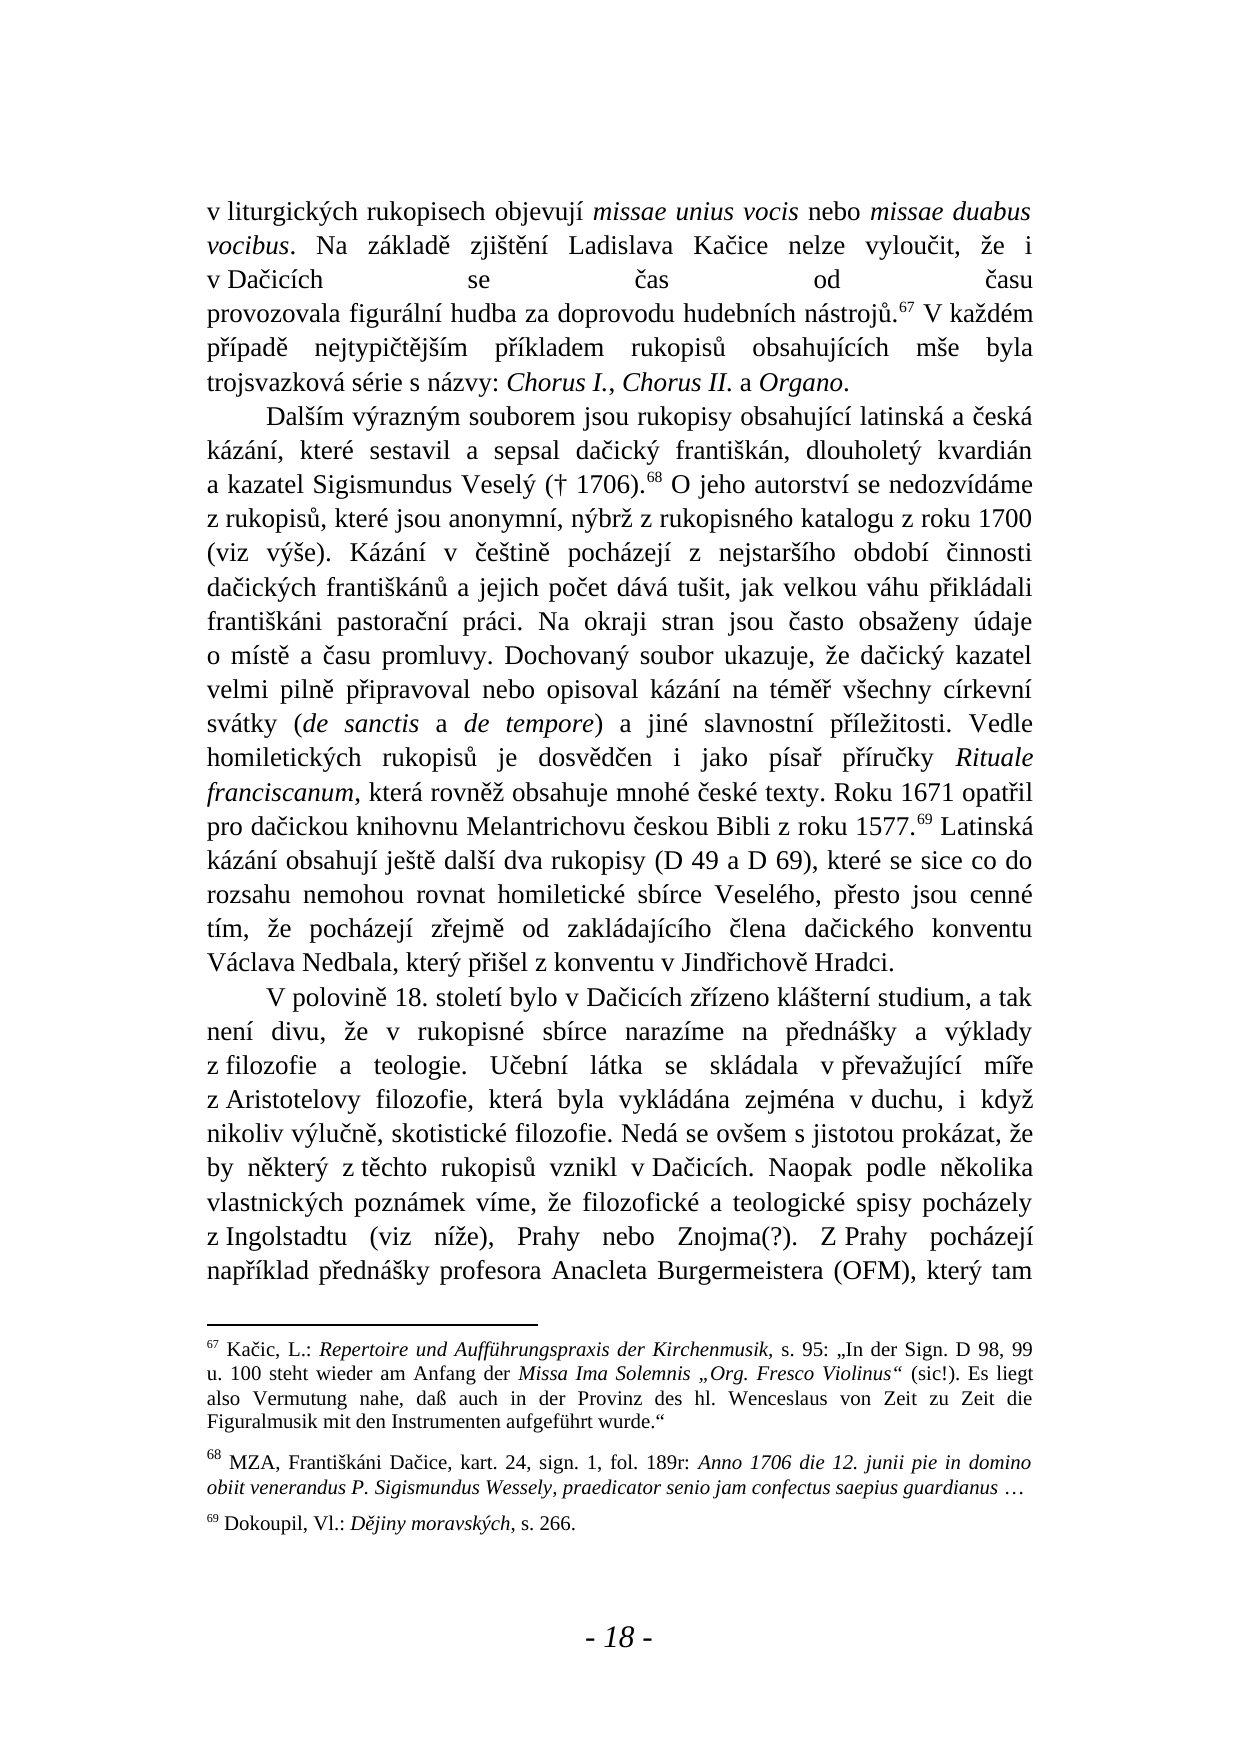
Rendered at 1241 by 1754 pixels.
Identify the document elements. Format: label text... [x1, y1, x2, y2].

text Dokoupil, Vl.: Dějiny moravských, s. 266. [207, 1511, 1033, 1535]
text V polovině 18. století bylo v Dačicích zřízeno klášterní studium, a tak není divu, že v rukopisné sbírce narazíme na přednášky a výklady z filozofie a teologie. Učební látka se skládala v převažující míře z Aristotelovy filozofie, která byla vykládána zejména v duchu, i když nikoliv výlučně, skotistické filozofie. Nedá se ovšem s jistotou prokázat, že by některý z těchto rukopisů vznikl v Dačicích. Naopak podle několika vlastnických poznámek víme, že filozofické a teologické spisy pocházely z Ingolstadtu (viz níže), Prahy nebo Znojma(?). Z Prahy pocházejí například přednášky profesora Anacleta Burgermeistera (OFM), který tam [207, 981, 1033, 1285]
text Kačic, L.: Repertoire und Aufführungspraxis der Kirchenmusik, s. 95: „In der Sign. D 98, 99 u. 100 steht wieder am Anfang der Missa Ima Solemnis „Org. Fresco Violinus“ (sic!). Es liegt also Vermutung nahe, daß auch in der Provinz des hl. Wenceslaus von Zeit zu Zeit die Figuralmusik mit den Instrumenten aufgeführt wurde.“ [207, 1337, 1033, 1433]
text Základem pro chrámovou hudbu ve františkánském řádu byl gregoriánský chorál, proto řádová statuta zakazovala figurální hudbu (vícehlasou) a používání hudebních nástrojů (kromě varhan). Některé konventy obdržely výjimku, která jim dovolovala, aby figurální hudbu provozovali při zvláštních příležitostech světští hudebníci. Avšak ani sami „františkáni české provincie se neubránili duchu doby a vedle gregoriánského chorálu pěstovali alespoň jednohlasou nebo dvojhlasou mensurovanou hudbu ve stylu své doby za doprovodu varhan.“ Proto se v liturgických rukopisech objevují missae unius vocis nebo missae duabus vocibus. Na základě zjištění Ladislava Kačice nelze vyloučit, že i v Dačicích se čas od času [207, 195, 1033, 294]
text Dalším výrazným souborem jsou rukopisy obsahující latinská a česká kázání, které sestavil a sepsal dačický františkán, dlouholetý kvardián a kazatel Sigismundus Veselý († 1706). O jeho autorství se nedozvídáme z rukopisů, které jsou anonymní, nýbrž z rukopisného katalogu z roku 1700 (viz výše). Kázání v češtině pocházejí z nejstaršího období činnosti dačických františkánů a jejich počet dává tušit, jak velkou váhu přikládali františkáni pastorační práci. Na okraji stran jsou často obsaženy údaje o místě a času promluvy. Dochovaný soubor ukazuje, že dačický kazatel velmi pilně připravoval nebo opisoval kázání na téměř všechny církevní svátky (de sanctis a de tempore) a jiné slavnostní příležitosti. Vedle homiletických rukopisů je dosvědčen i jako písař příručky Rituale franciscanum, která rovněž obsahuje mnohé české texty. Roku 1671 opatřil pro dačickou knihovnu Melantrichovu českou Bibli z roku 1577. Latinská kázání obsahují ještě další dva rukopisy (D 49 a D 69), které se sice co do rozsahu nemohou rovnat homiletické sbírce Veselého, přesto jsou cenné tím, že pocházejí zřejmě od zakládajícího člena dačického konventu Václava Nedbala, který přišel z konventu v Jindřichově Hradci. [207, 400, 1033, 978]
text provozovala figurální hudba za doprovodu hudebních nástrojů. V každém případě nejtypičtějším příkladem rukopisů obsahujících mše byla trojsvazková série s názvy: Chorus I., Chorus II. a Organo. [207, 297, 1033, 397]
text MZA, Františkáni Dačice, kart. 24, sign. 1, fol. 189r: Anno 1706 die 12. junii pie in domino obiit venerandus P. Sigismundus Wessely, praedicator senio jam confectus saepius guardianus … [207, 1446, 1033, 1499]
